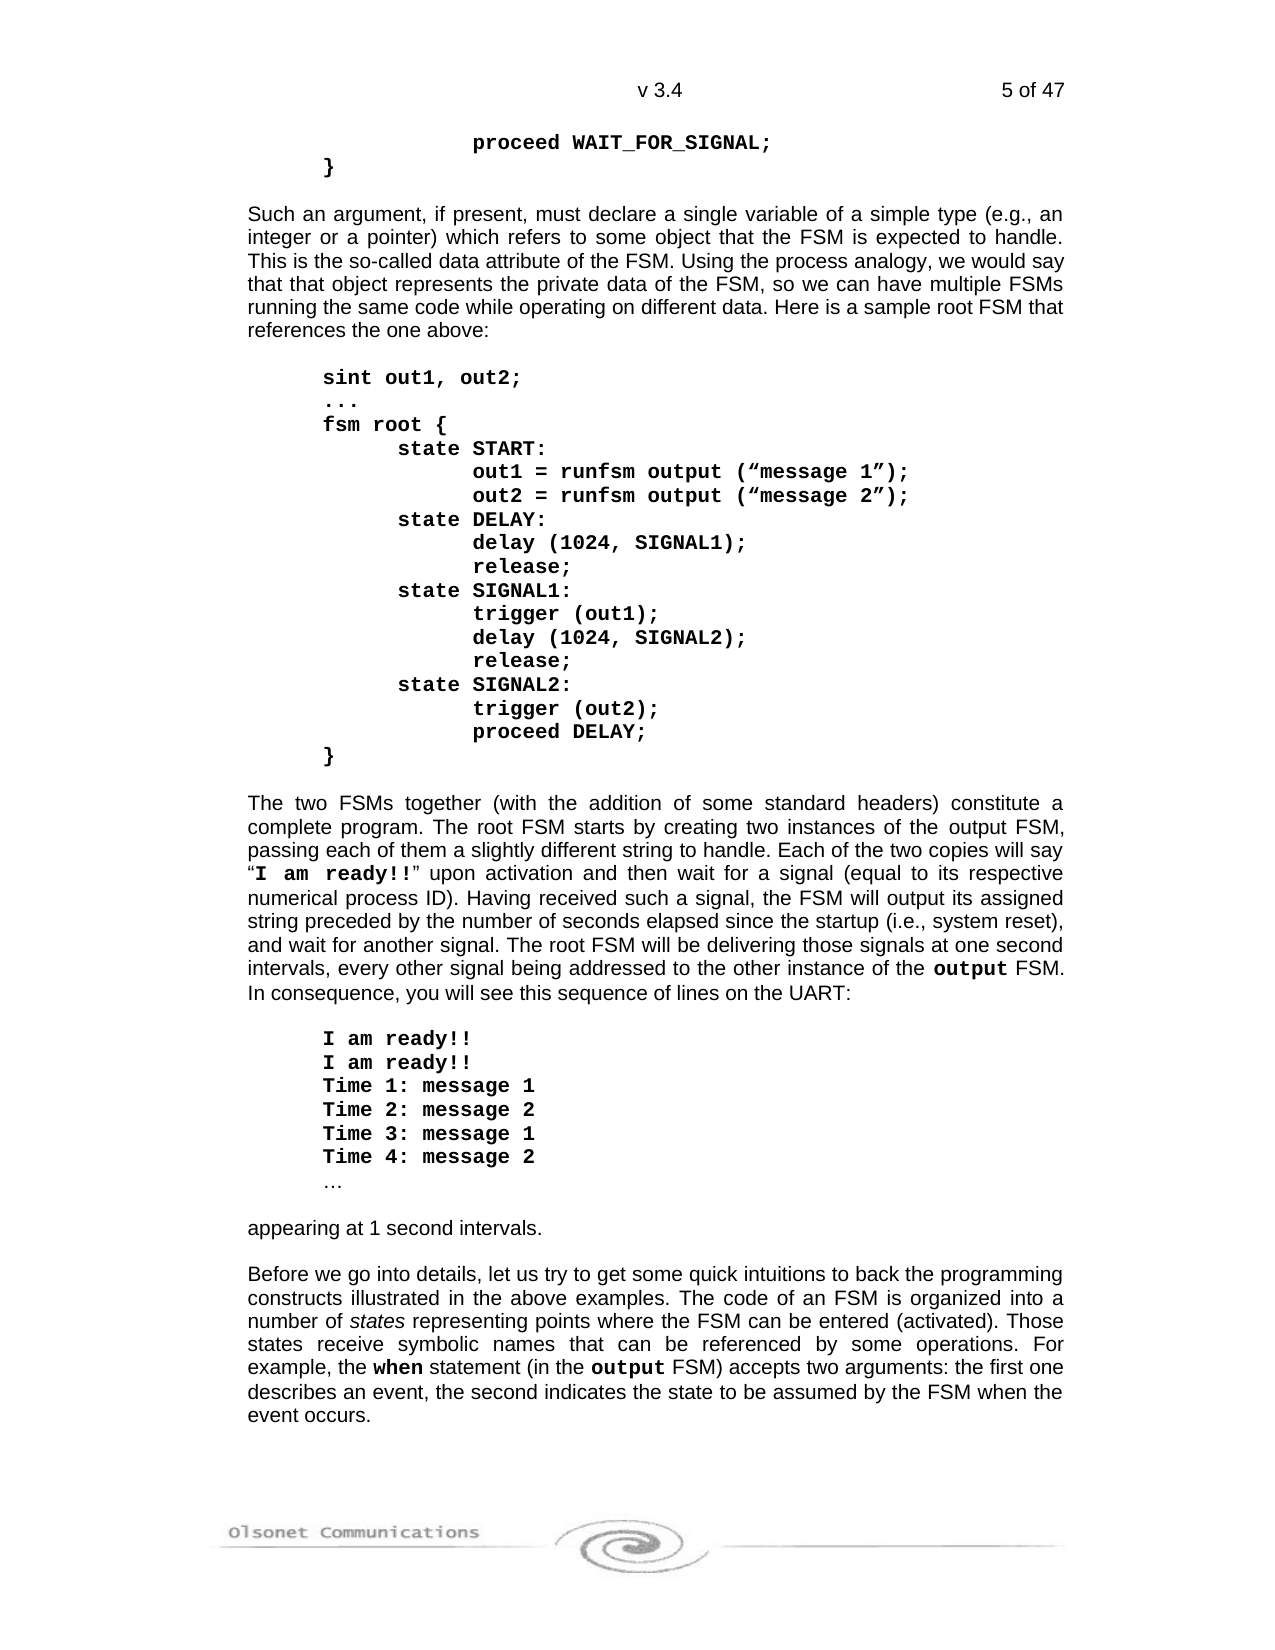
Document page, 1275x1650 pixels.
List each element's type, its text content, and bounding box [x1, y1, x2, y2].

text proceed DELAY; [247, 721, 1065, 745]
text Time 3: message 1 [247, 1123, 1065, 1146]
text appearing at 1 second intervals. [247, 1216, 1065, 1239]
text Time 4: message 2 [247, 1146, 1065, 1170]
text fsm root { [247, 414, 1065, 438]
text state START: [247, 438, 1065, 461]
text ... [247, 390, 1065, 414]
picture [210, 1504, 1065, 1596]
text trigger (out2); [247, 698, 1065, 721]
text Time 1: message 1 [247, 1075, 1065, 1099]
text } [247, 745, 1065, 769]
text release; [247, 556, 1065, 579]
text I am ready!! [247, 1052, 1065, 1075]
text } [247, 156, 1065, 179]
text … [247, 1170, 1065, 1193]
text state DELAY: [247, 509, 1065, 532]
text trigger (out1); [247, 603, 1065, 627]
text proceed WAIT_FOR_SIGNAL; [247, 132, 1065, 156]
text delay (1024, SIGNAL2); [247, 627, 1065, 651]
text state SIGNAL1: [247, 579, 1065, 603]
text state SIGNAL2: [247, 674, 1065, 698]
text delay (1024, SIGNAL1); [247, 532, 1065, 556]
text out2 = runfsm output (“message 2”); [247, 485, 1065, 509]
text Before we go into details, let us try to get some quick intuitions to back the programming constructs illustrated in the above examples. The code of an FSM is organized into a number of states representing points where the FSM can be entered (activated). Those states receive symbolic names that can be referenced by some operations. For example, the when statement (in the output FSM) accepts two arguments: the first one describes an event, the second indicates the state to be assumed by the FSM when the event occurs. [247, 1263, 1065, 1427]
text The two FSMs together (with the addition of some standard headers) constitute a complete program. The root FSM starts by creating two instances of the output FSM, passing each of them a slightly different string to handle. Each of the two copies will say “I am ready!!” upon activation and then wait for a signal (equal to its respective numerical process ID). Having received such a signal, the FSM will output its assigned string preceded by the number of seconds elapsed since the startup (i.e., system reset), and wait for another signal. The root FSM will be delivering those signals at one second intervals, every other signal being addressed to the other instance of the output FSM. In consequence, you will see this sequence of lines on the UART: [247, 792, 1065, 1005]
text sint out1, out2; [247, 365, 1065, 390]
text release; [247, 651, 1065, 674]
text Such an argument, if present, must declare a single variable of a simple type (e.g., an integer or a pointer) which refers to some object that the FSM is expected to handle. This is the so-called data attribute of the FSM. Using the process analogy, we would say that that object represents the private data of the FSM, so we can have multiple FSMs running the same code while operating on different data. Here is a sample root FSM that references the one above: [247, 203, 1065, 342]
text out1 = runfsm output (“message 1”); [247, 461, 1065, 485]
text I am ready!! [247, 1028, 1065, 1052]
text Time 2: message 2 [247, 1099, 1065, 1123]
